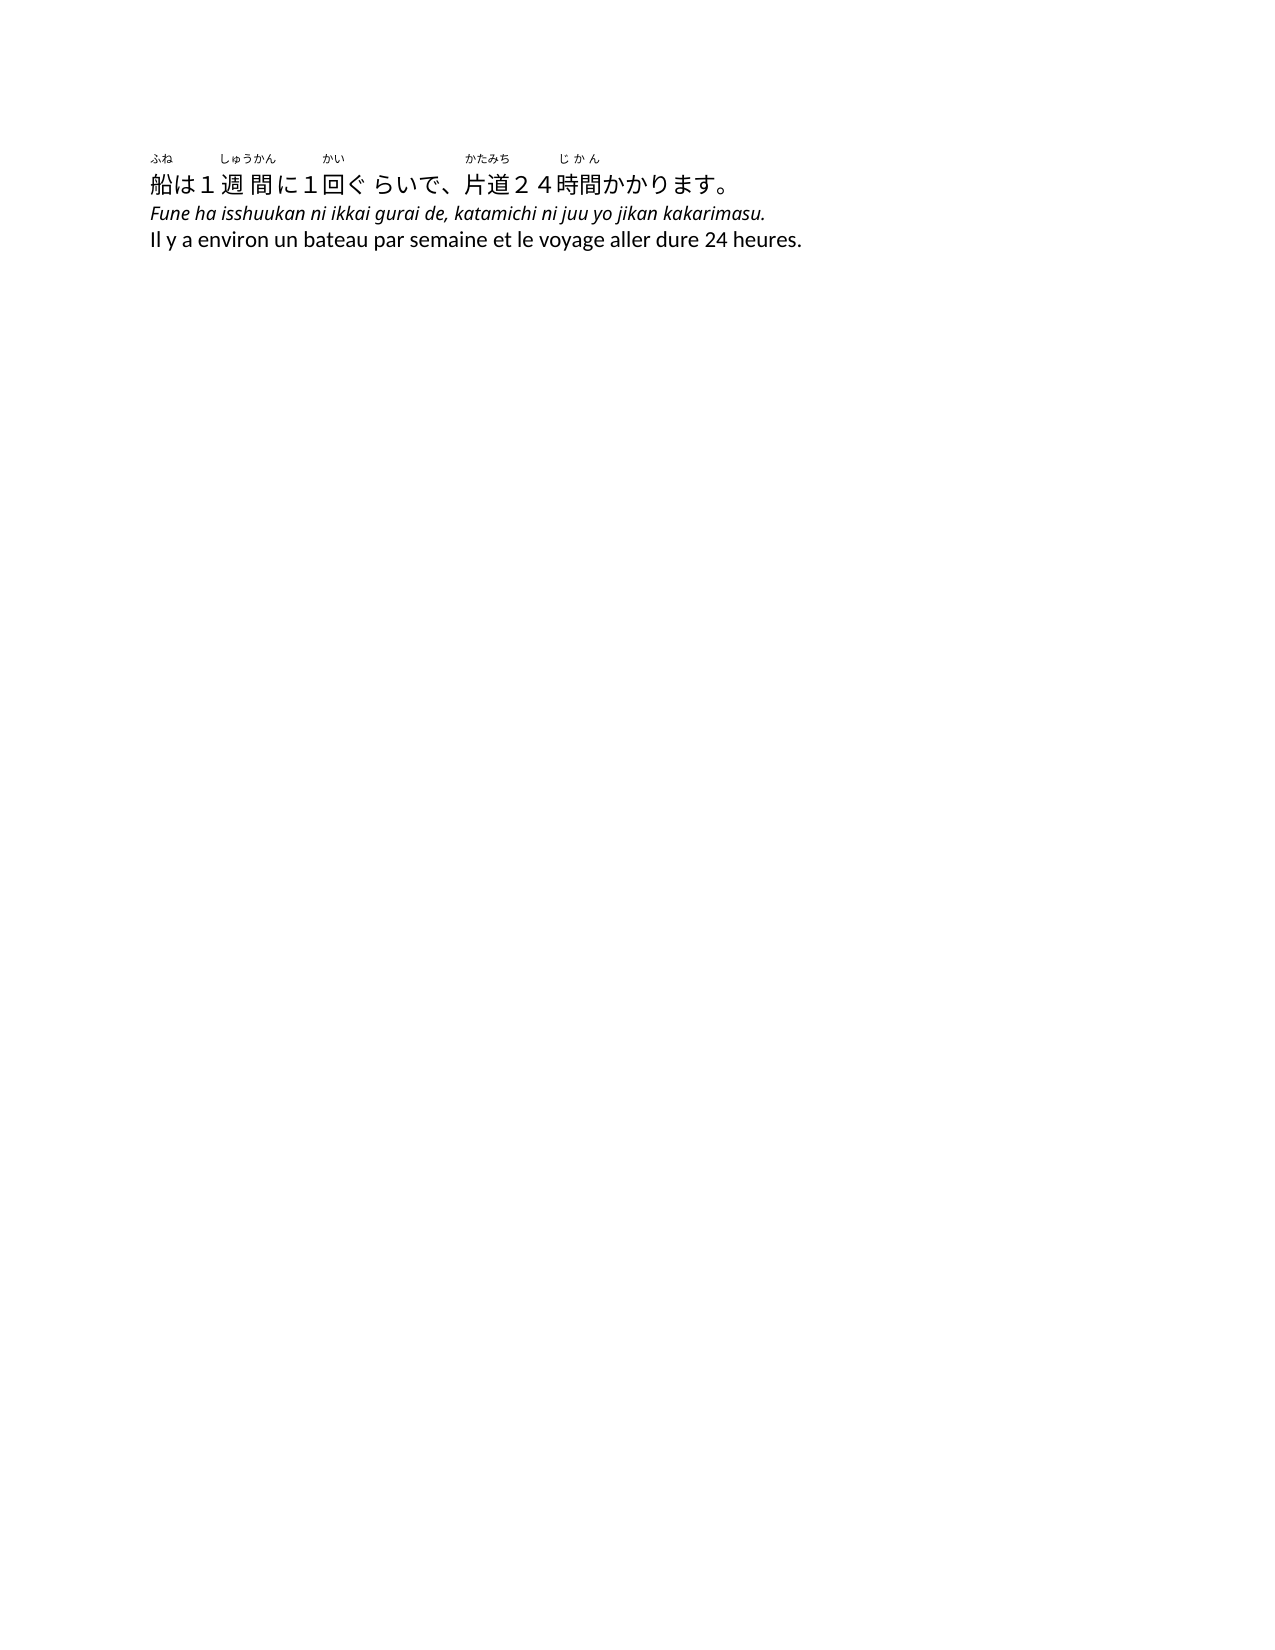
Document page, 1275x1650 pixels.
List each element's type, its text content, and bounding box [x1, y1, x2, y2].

text しま [150, 281, 1125, 309]
text Fune ha isshuukan ni ikkai gurai de, katamichi ni juu yo jikan kakarimasu. [150, 200, 1125, 225]
text 船ふねは１週間しゅうかんに１回かいぐ らいで、片道かたみち２４時間じかんかかります。 [150, 150, 1125, 200]
text Il y a environ un bateau par semaine et le voyage aller dure 24 heures. [150, 225, 1125, 253]
